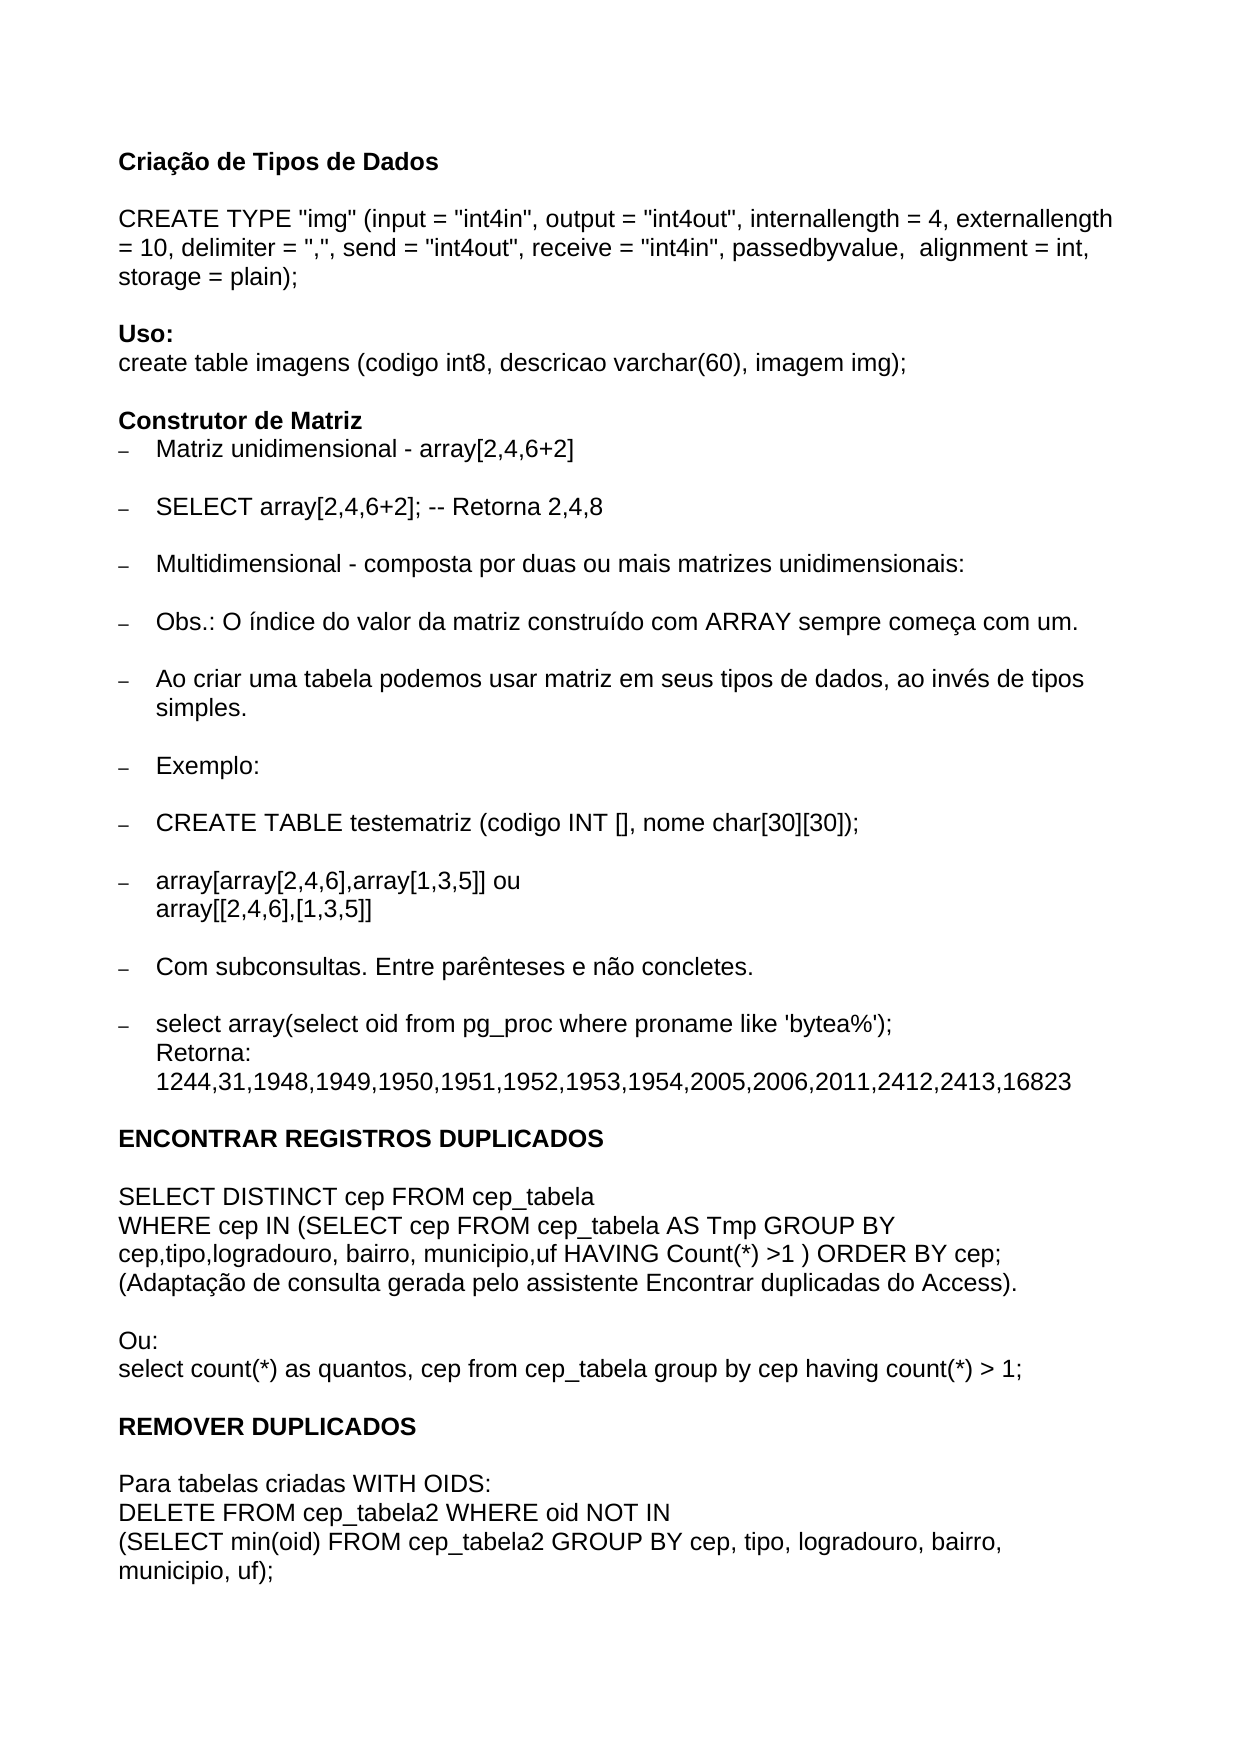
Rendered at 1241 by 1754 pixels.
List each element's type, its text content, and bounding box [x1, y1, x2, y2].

text SELECT DISTINCT cep FROM cep_tabela [118, 1182, 1122, 1211]
text Ou: [118, 1326, 1122, 1354]
list array[[2,4,6],[1,3,5]] [118, 894, 1122, 923]
text DELETE FROM cep_tabela2 WHERE oid NOT IN [118, 1498, 1122, 1527]
text CREATE TYPE "img" (input = "int4in", output = "int4out", internallength = 4, externallength = 10, delimiter = ",", send = "int4out", receive = "int4in", passedbyvalue, alignment = int, storage = plain); [118, 204, 1122, 291]
list array[array[2,4,6],array[1,3,5]] ou [118, 866, 1122, 894]
text WHERE cep IN (SELECT cep FROM cep_tabela AS Tmp GROUP BY cep,tipo,logradouro, bairro, municipio,uf HAVING Count(*) >1 ) ORDER BY cep; [118, 1211, 1122, 1268]
list Retorna: 1244,31,1948,1949,1950,1951,1952,1953,1954,2005,2006,2011,2412,2413,16823 [118, 1038, 1122, 1096]
text (Adaptação de consulta gerada pelo assistente Encontrar duplicadas do Access). [118, 1268, 1122, 1297]
text (SELECT min(oid) FROM cep_tabela2 GROUP BY cep, tipo, logradouro, bairro, municipio, uf); [118, 1527, 1122, 1584]
list select array(select oid from pg_proc where proname like 'bytea%'); [118, 1009, 1122, 1038]
list Exemplo: [118, 751, 1122, 779]
list Ao criar uma tabela podemos usar matriz em seus tipos de dados, ao invés de tipos simples. [118, 664, 1122, 722]
text select count(*) as quantos, cep from cep_tabela group by cep having count(*) > 1; [118, 1354, 1122, 1383]
list Multidimensional - composta por duas ou mais matrizes unidimensionais: [118, 549, 1122, 578]
text create table imagens (codigo int8, descricao varchar(60), imagem img); [118, 348, 1122, 377]
text REMOVER DUPLICADOS [118, 1412, 1122, 1441]
text Para tabelas criadas WITH OIDS: [118, 1469, 1122, 1498]
list Com subconsultas. Entre parênteses e não concletes. [118, 952, 1122, 981]
list SELECT array[2,4,6+2]; -- Retorna 2,4,8 [118, 492, 1122, 521]
text Construtor de Matriz [118, 406, 1122, 434]
text ENCONTRAR REGISTROS DUPLICADOS [118, 1124, 1122, 1153]
list Matriz unidimensional - array[2,4,6+2] [118, 434, 1122, 463]
list CREATE TABLE testematriz (codigo INT [], nome char[30][30]); [118, 808, 1122, 837]
text Uso: [118, 319, 1122, 348]
list Obs.: O índice do valor da matriz construído com ARRAY sempre começa com um. [118, 607, 1122, 636]
text Criação de Tipos de Dados [118, 147, 1122, 176]
